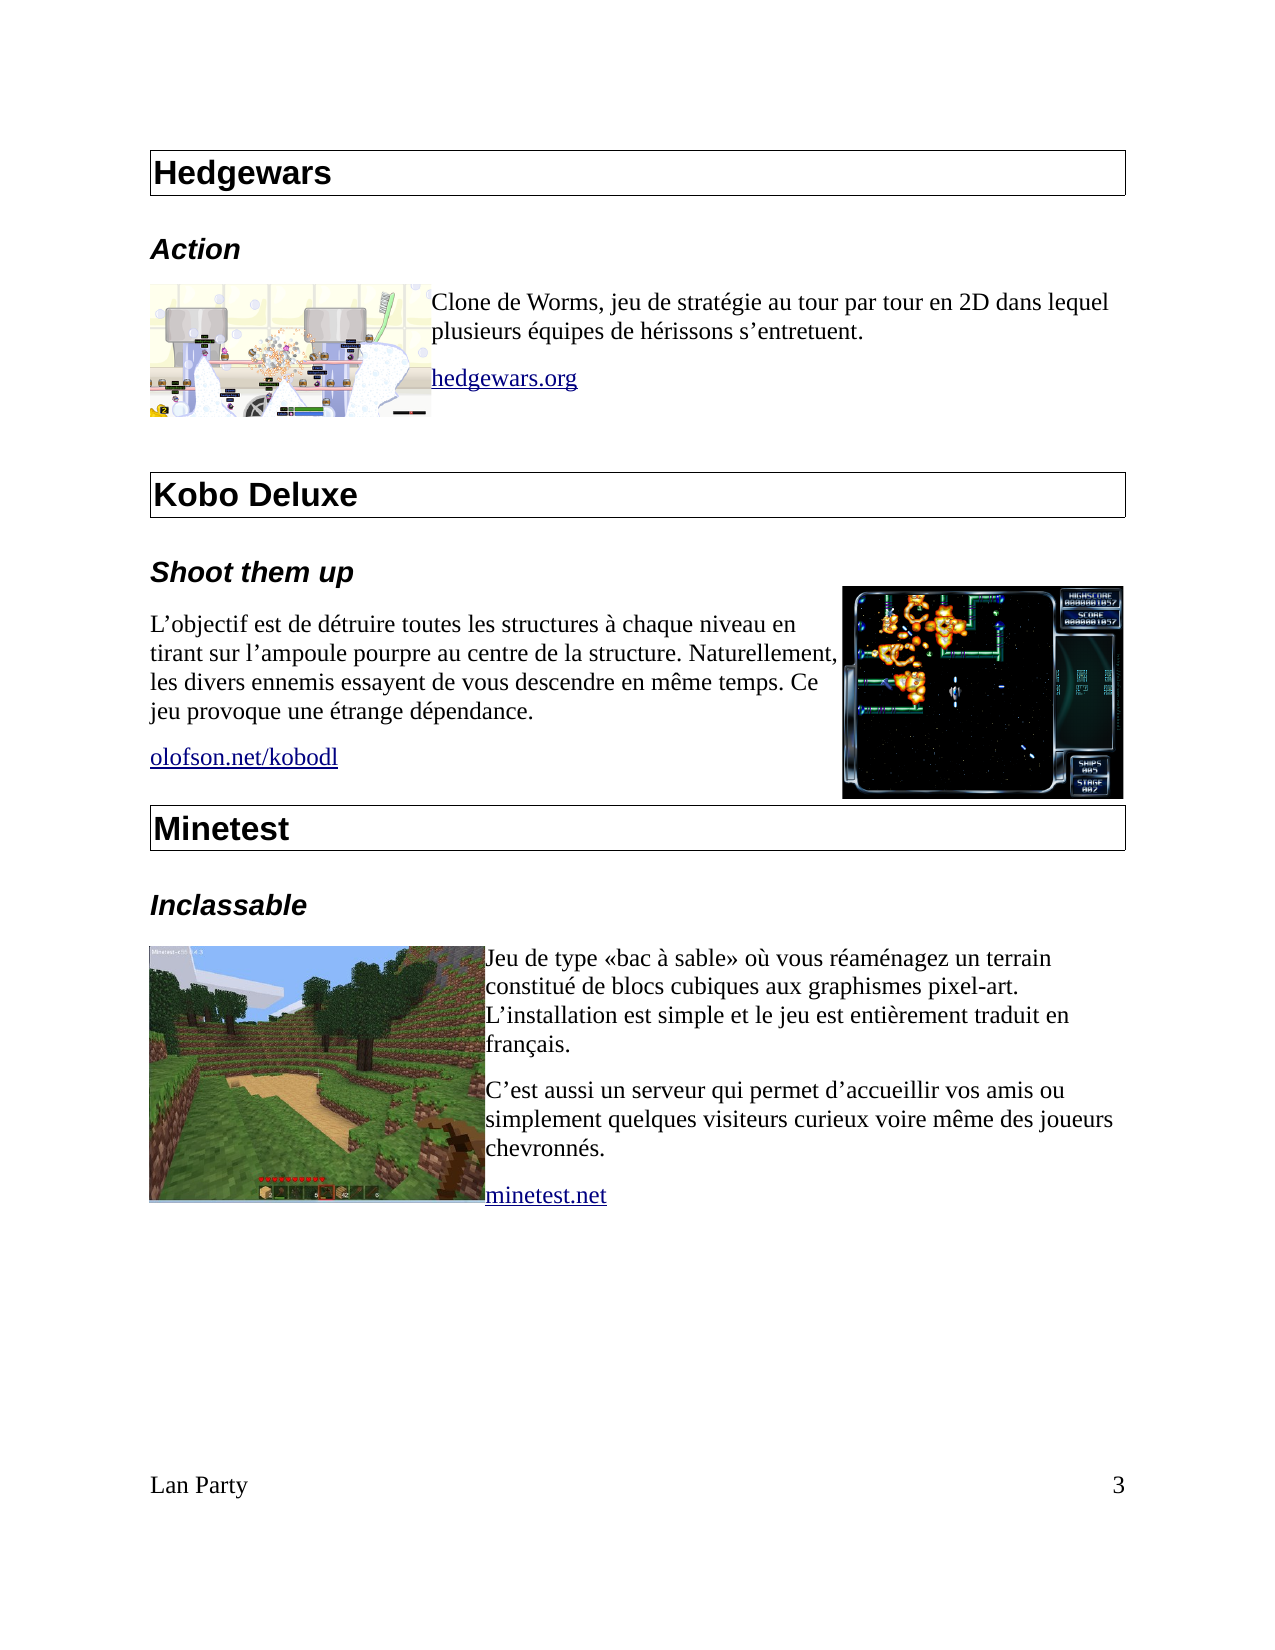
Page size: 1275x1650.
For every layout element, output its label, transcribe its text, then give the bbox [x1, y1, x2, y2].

picture [842, 586, 1124, 799]
subtitle Action [150, 232, 1125, 266]
text Clone de Worms, jeu de stratégie au tour par tour en 2D dans lequel plusieurs équipes de hérissons s’entretuent. [432, 287, 1125, 345]
subtitle Shoot them up [150, 554, 1125, 588]
picture [150, 284, 432, 417]
text olofson.net/kobodl [150, 742, 842, 771]
subtitle Kobo Deluxe [151, 473, 1125, 517]
subtitle Hedgewars [151, 151, 1125, 195]
text Jeu de type «bac à sable» où vous réaménagez un terrain constitué de blocs cubiques aux graphismes pixel-art. L’installation est simple et le jeu est entièrement traduit en français. [150, 943, 1125, 1058]
picture [149, 946, 486, 1203]
text hedgewars.org [432, 363, 1125, 392]
subtitle Minetest [151, 806, 1125, 850]
subtitle Inclassable [150, 888, 1125, 921]
text C’est aussi un serveur qui permet d’accueillir vos amis ou simplement quelques visiteurs curieux voire même des joueurs chevronnés. [486, 1076, 1125, 1162]
text L’objectif est de détruire toutes les structures à chaque niveau en tirant sur l’ampoule pourpre au centre de la structure. Naturellement, les divers ennemis essayent de vous descendre en même temps. Ce jeu provoque une étrange dépendance. [150, 609, 842, 724]
text minetest.net [150, 1180, 1125, 1208]
